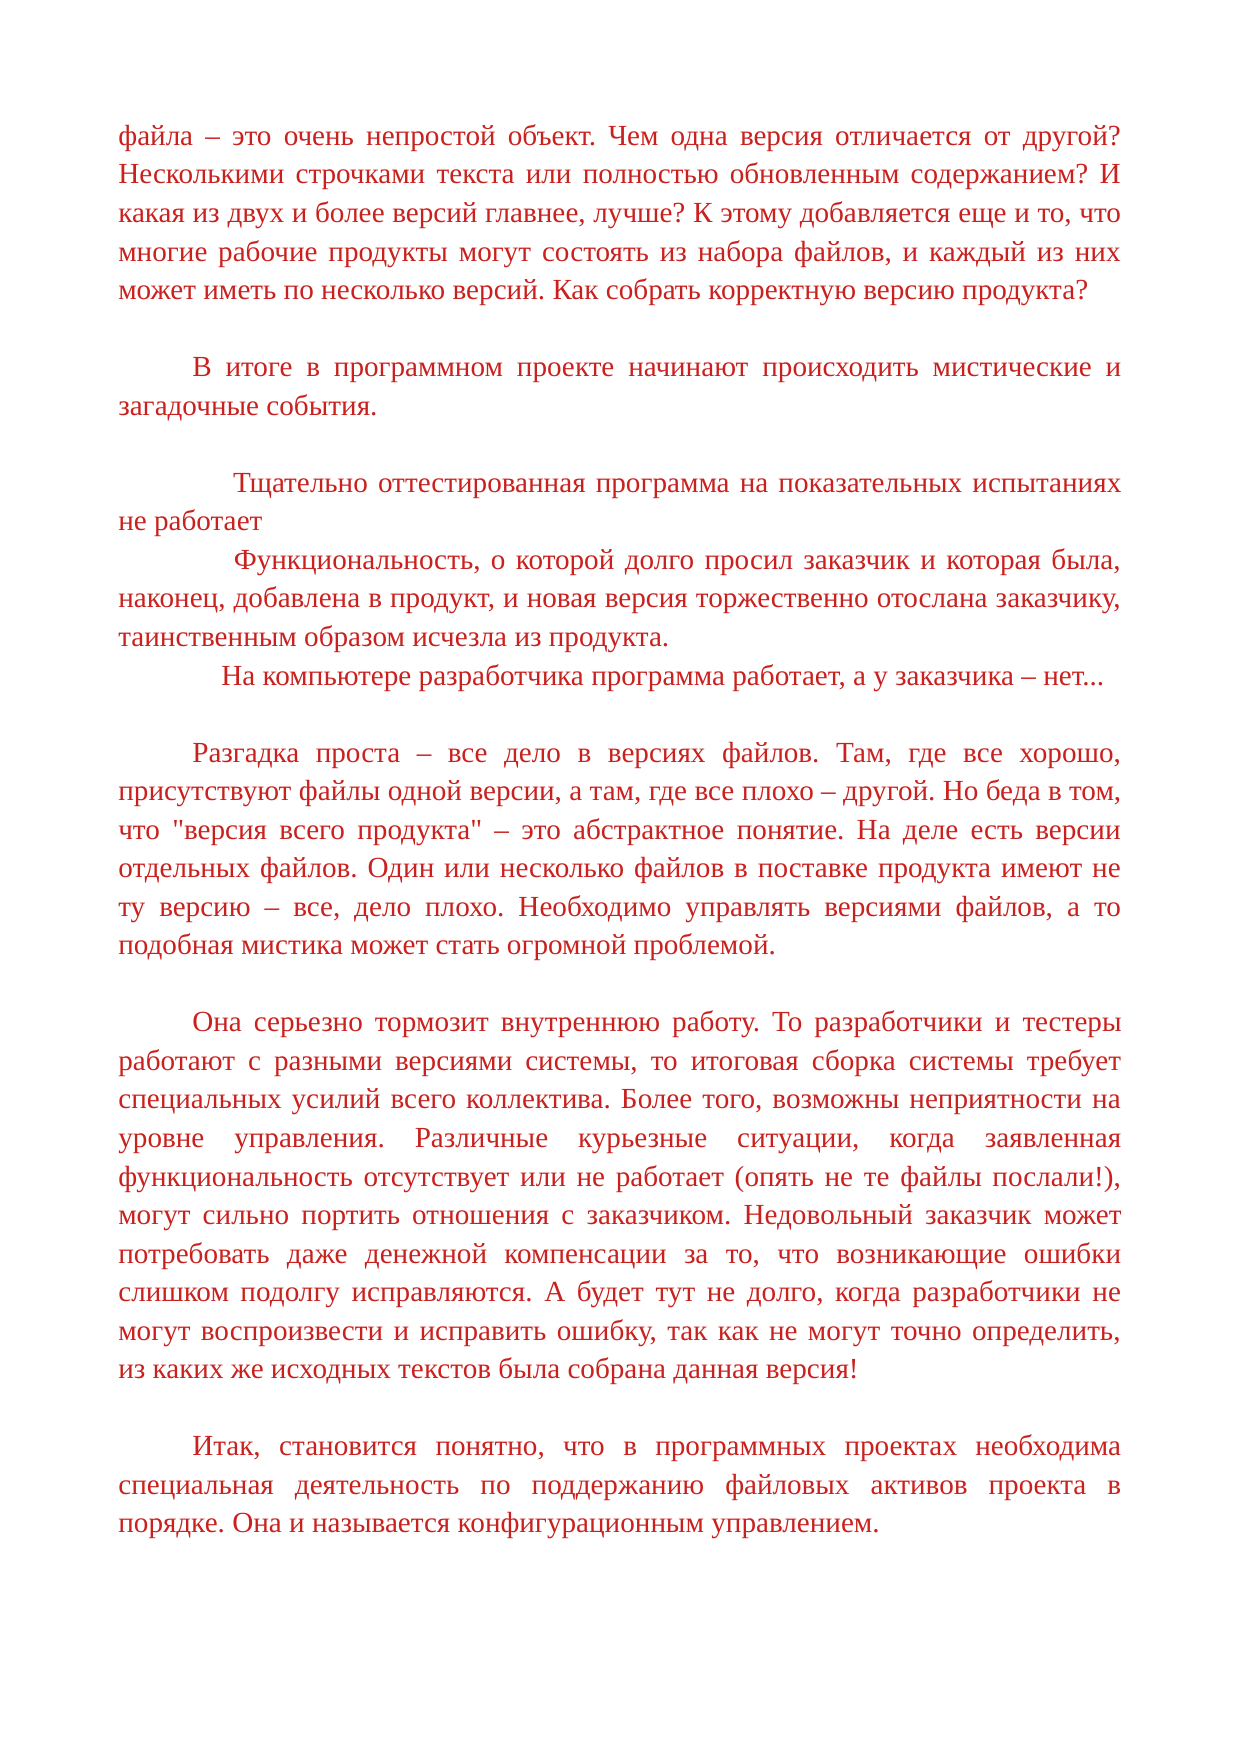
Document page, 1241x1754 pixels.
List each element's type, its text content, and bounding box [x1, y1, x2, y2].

text Разгадка проста – все дело в версиях файлов. Там, где все хорошо, присутствуют файлы одной версии, а там, где все плохо – другой. Но беда в том, что "версия всего продукта" – это абстрактное понятие. На деле есть версии отдельных файлов. Один или несколько файлов в поставке продукта имеют не ту версию – все, дело плохо. Необходимо управлять версиями файлов, а то подобная мистика может стать огромной проблемой. [118, 735, 1122, 961]
text Тщательно оттестированная программа на показательных испытаниях не работает [118, 465, 1122, 537]
text файла – это очень непростой объект. Чем одна версия отличается от другой? Несколькими строчками текста или полностью обновленным содержанием? И какая из двух и более версий главнее, лучше? К этому добавляется еще и то, что многие рабочие продукты могут состоять из набора файлов, и каждый из них может иметь по несколько версий. Как собрать корректную версию продукта? [118, 118, 1122, 306]
text Она серьезно тормозит внутреннюю работу. То разработчики и тестеры работают с разными версиями системы, то итоговая сборка системы требует специальных усилий всего коллектива. Более того, возможны неприятности на уровне управления. Различные курьезные ситуации, когда заявленная функциональность отсутствует или не работает (опять не те файлы послали!), могут сильно портить отношения с заказчиком. Недовольный заказчик может потребовать даже денежной компенсации за то, что возникающие ошибки слишком подолгу исправляются. А будет тут не долго, когда разработчики не могут воспроизвести и исправить ошибку, так как не могут точно определить, из каких же исходных текстов была собрана данная версия! [118, 1004, 1122, 1385]
text На компьютере разработчика программа работает, а у заказчика – нет... [118, 658, 1122, 691]
text Функциональность, о которой долго просил заказчик и которая была, наконец, добавлена в продукт, и новая версия торжественно отослана заказчику, таинственным образом исчезла из продукта. [118, 542, 1122, 653]
text Итак, становится понятно, что в программных проектах необходима специальная деятельность по поддержанию файловых активов проекта в порядке. Она и называется конфигурационным управлением. [118, 1428, 1122, 1539]
text В итоге в программном проекте начинают происходить мистические и загадочные события. [118, 349, 1122, 421]
